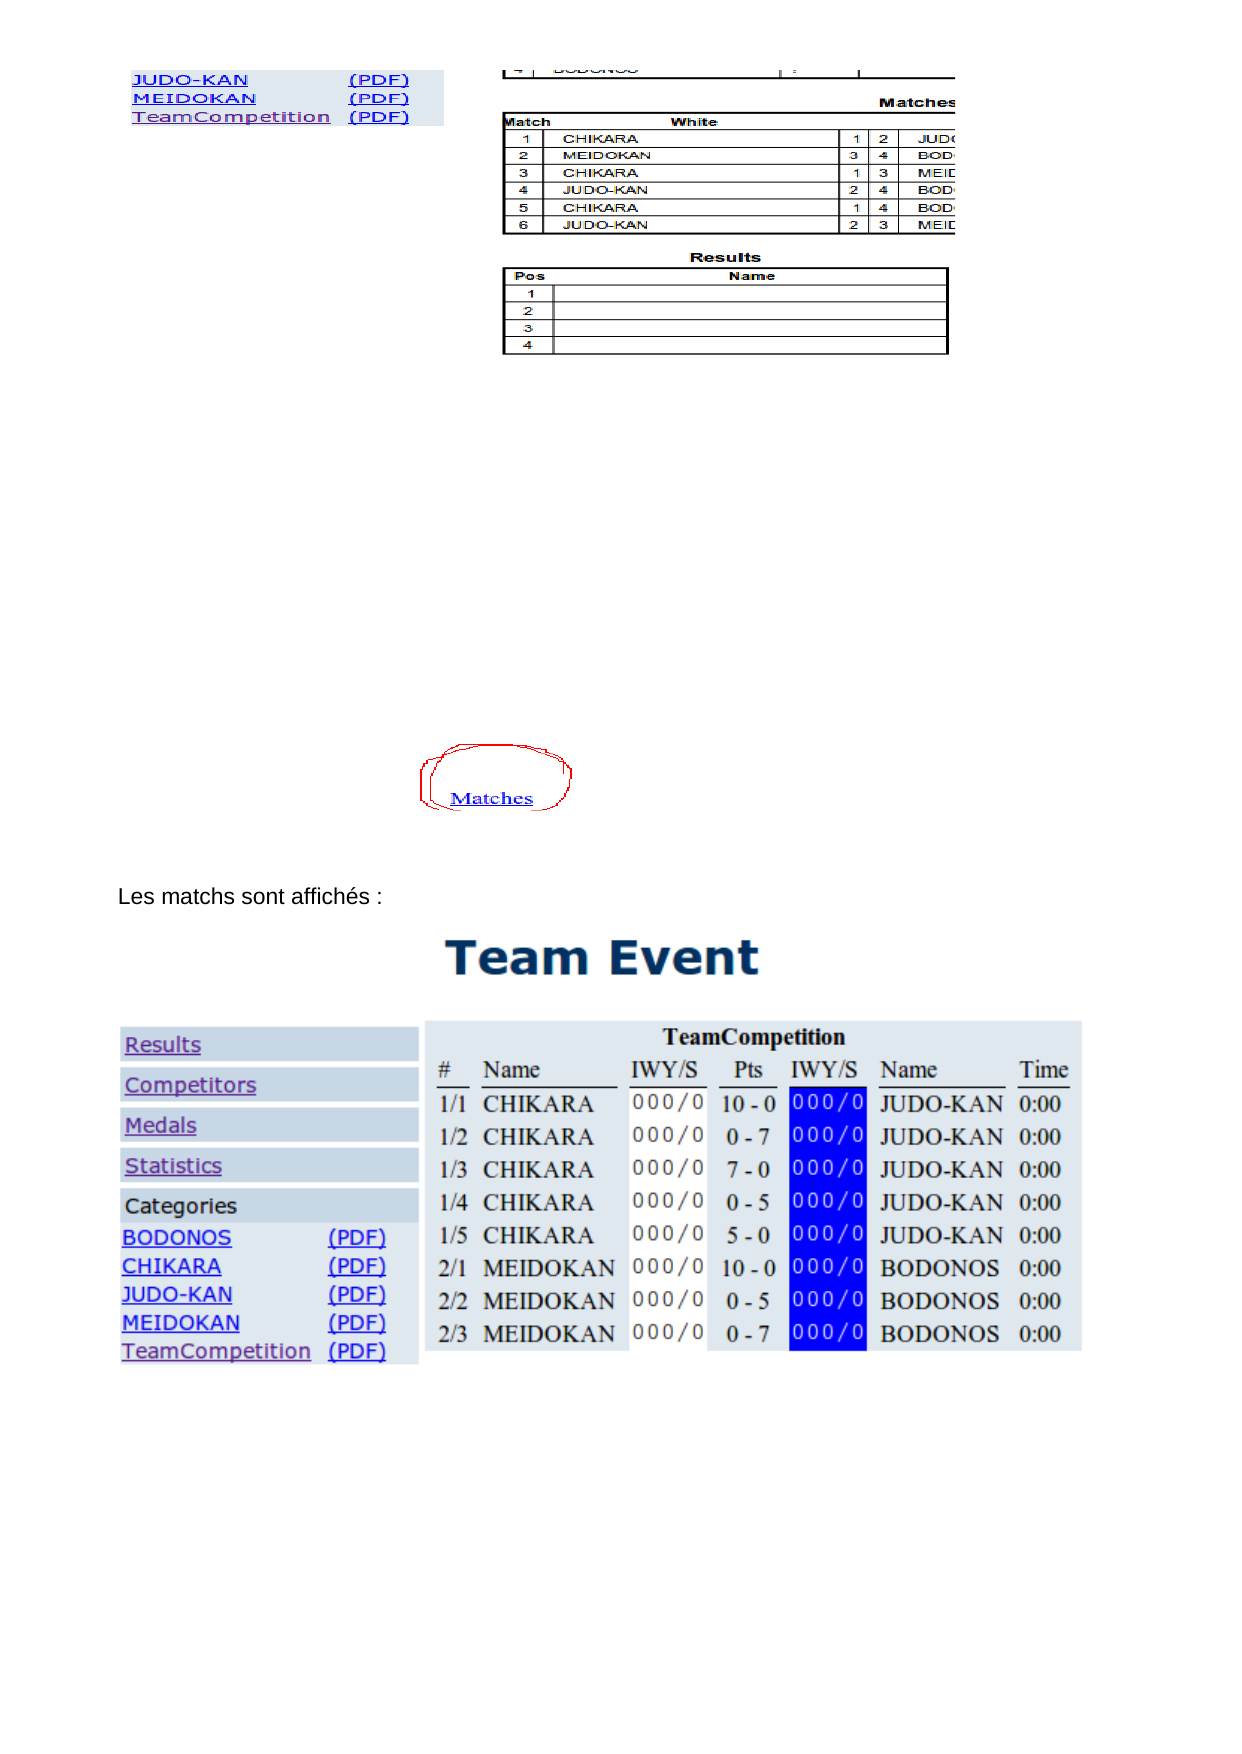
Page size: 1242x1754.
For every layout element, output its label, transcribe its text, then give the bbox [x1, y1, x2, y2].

text Les matchs sont affichés : [118, 883, 1133, 909]
picture [117, 70, 956, 811]
picture [116, 924, 1121, 1396]
